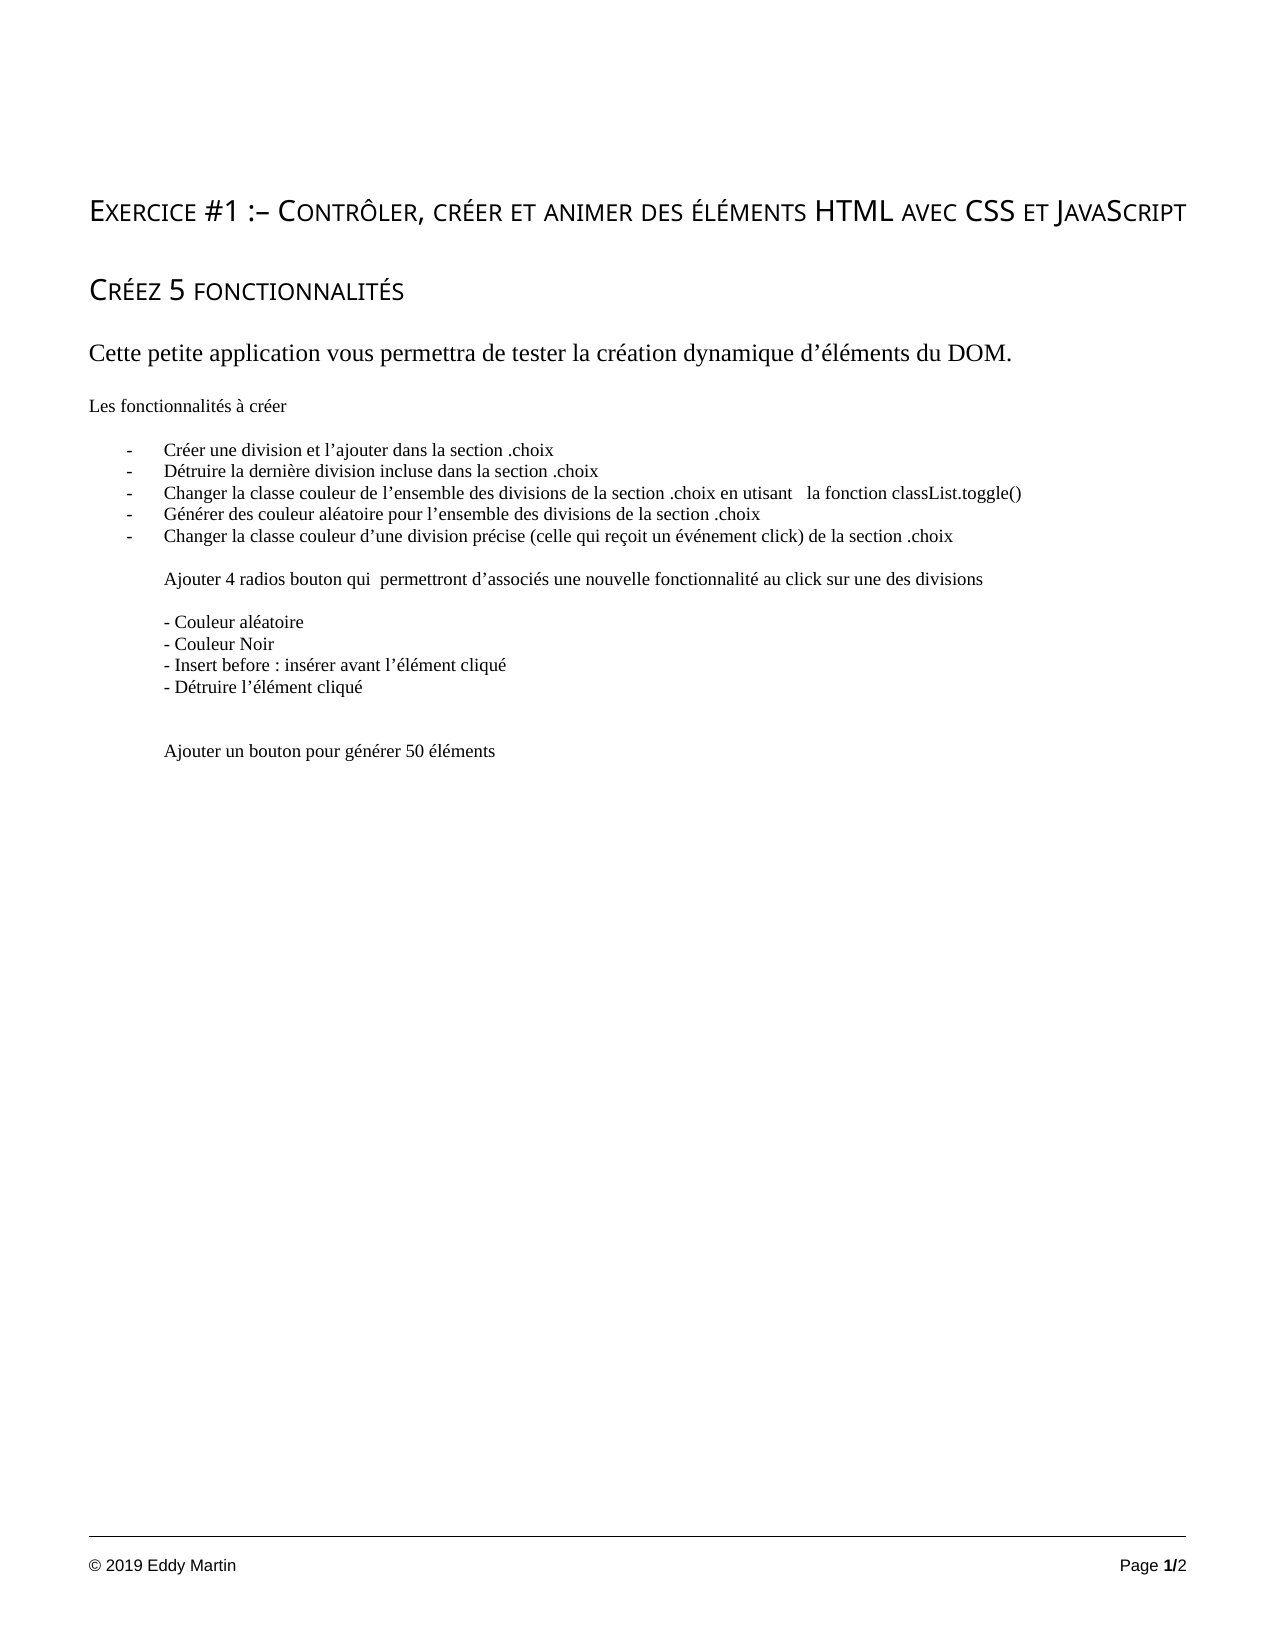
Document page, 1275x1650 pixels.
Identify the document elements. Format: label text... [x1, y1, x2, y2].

list Changer la classe couleur d’une division précise (celle qui reçoit un événement click) de la section .choix [126, 525, 1186, 546]
text Cette petite application vous permettra de tester la création dynamique d’éléments du DOM. [88, 338, 1186, 367]
text Créez 5 fonctionnalités [89, 269, 1196, 309]
list Générer des couleur aléatoire pour l’ensemble des divisions de la section .choix [126, 503, 1186, 525]
text Exercice #1 :– Contrôler, créer et animer des éléments HTML avec CSS et JavaScript [89, 190, 1196, 230]
list - Couleur Noir [163, 632, 1186, 654]
list Créer une division et l’ajouter dans la section .choix [126, 438, 1186, 460]
list - Détruire l’élément cliqué [163, 676, 1186, 697]
list Changer la classe couleur de l’ensemble des divisions de la section .choix en utisant la fonction classList.toggle() [126, 482, 1186, 503]
list Ajouter un bouton pour générer 50 éléments [163, 740, 1186, 762]
list Détruire la dernière division incluse dans la section .choix [126, 460, 1186, 482]
list - Insert before : insérer avant l’élément cliqué [163, 654, 1186, 676]
list Ajouter 4 radios bouton qui permettront d’associés une nouvelle fonctionnalité au click sur une des divisions [163, 568, 1186, 589]
text Les fonctionnalités à créer [88, 395, 1186, 417]
list - Couleur aléatoire [163, 611, 1186, 632]
